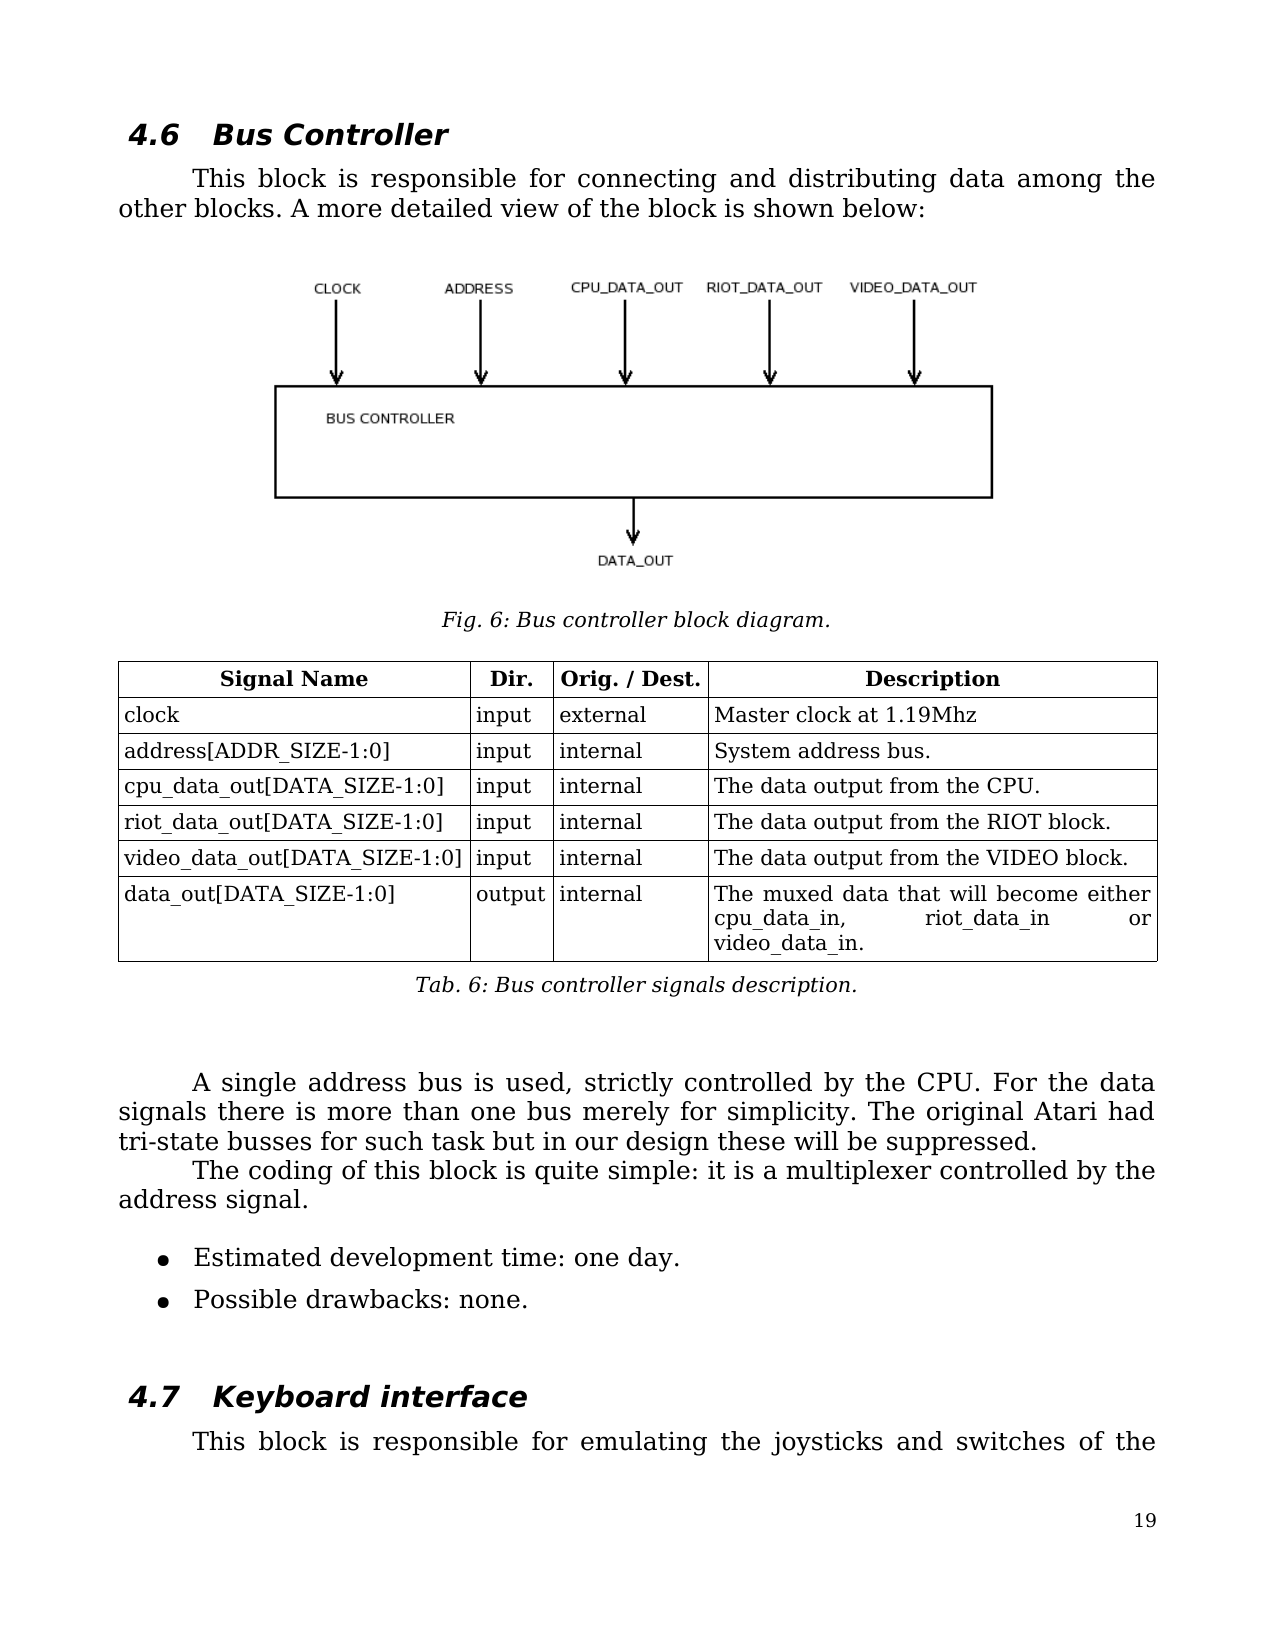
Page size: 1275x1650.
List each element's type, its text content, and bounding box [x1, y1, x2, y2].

table_cell The data output from the CPU. [709, 770, 1157, 804]
table_cell address[ADDR_SIZE-1:0] [119, 734, 470, 769]
table_cell input [471, 841, 553, 876]
table_cell internal [554, 806, 708, 840]
table_header Orig. / Dest. [554, 662, 708, 697]
table_cell data_out[DATA_SIZE-1:0] [119, 877, 470, 961]
table_cell external [554, 698, 708, 733]
text Fig. 6: Bus controller block diagram. [162, 608, 1112, 632]
table_cell input [471, 734, 553, 769]
table_cell riot_data_out[DATA_SIZE-1:0] [119, 806, 470, 840]
subtitle Bus Controller [118, 118, 1157, 152]
table_cell input [471, 770, 553, 804]
table_cell The muxed data that will become either cpu_data_in, riot_data_in or video_data_in. [709, 877, 1157, 961]
table_header Description [709, 662, 1157, 697]
text This block is responsible for emulating the joysticks and switches of the [118, 1427, 1157, 1456]
table_cell clock [119, 698, 470, 733]
table_cell System address bus. [709, 734, 1157, 769]
table_cell Master clock at 1.19Mhz [709, 698, 1157, 733]
text Tab. 6: Bus controller signals description. [118, 973, 1157, 997]
table_cell video_data_out[DATA_SIZE-1:0] [119, 841, 470, 876]
table_cell input [471, 698, 553, 733]
table_cell internal [554, 877, 708, 961]
table_cell internal [554, 841, 708, 876]
table_cell input [471, 806, 553, 840]
text This block is responsible for connecting and distributing data among the other blocks. A more detailed view of the block is shown below: [118, 164, 1157, 223]
table_cell cpu_data_out[DATA_SIZE-1:0] [119, 770, 470, 804]
table_cell The data output from the VIDEO block. [709, 841, 1157, 876]
table_cell The data output from the RIOT block. [709, 806, 1157, 840]
subtitle Keyboard interface [118, 1381, 1157, 1415]
table_cell internal [554, 770, 708, 804]
table_cell output [471, 877, 553, 961]
list Possible drawbacks: none. [156, 1285, 1157, 1314]
table_header Signal Name [119, 662, 470, 697]
table_header Dir. [471, 662, 553, 697]
text The coding of this block is quite simple: it is a multiplexer controlled by the address signal. [118, 1156, 1157, 1214]
picture [262, 264, 1013, 583]
text A single address bus is used, strictly controlled by the CPU. For the data signals there is more than one bus merely for simplicity. The original Atari had tri-state busses for such task but in our design these will be suppressed. [118, 1068, 1157, 1156]
list Estimated development time: one day. [156, 1243, 1157, 1272]
table_cell internal [554, 734, 708, 769]
